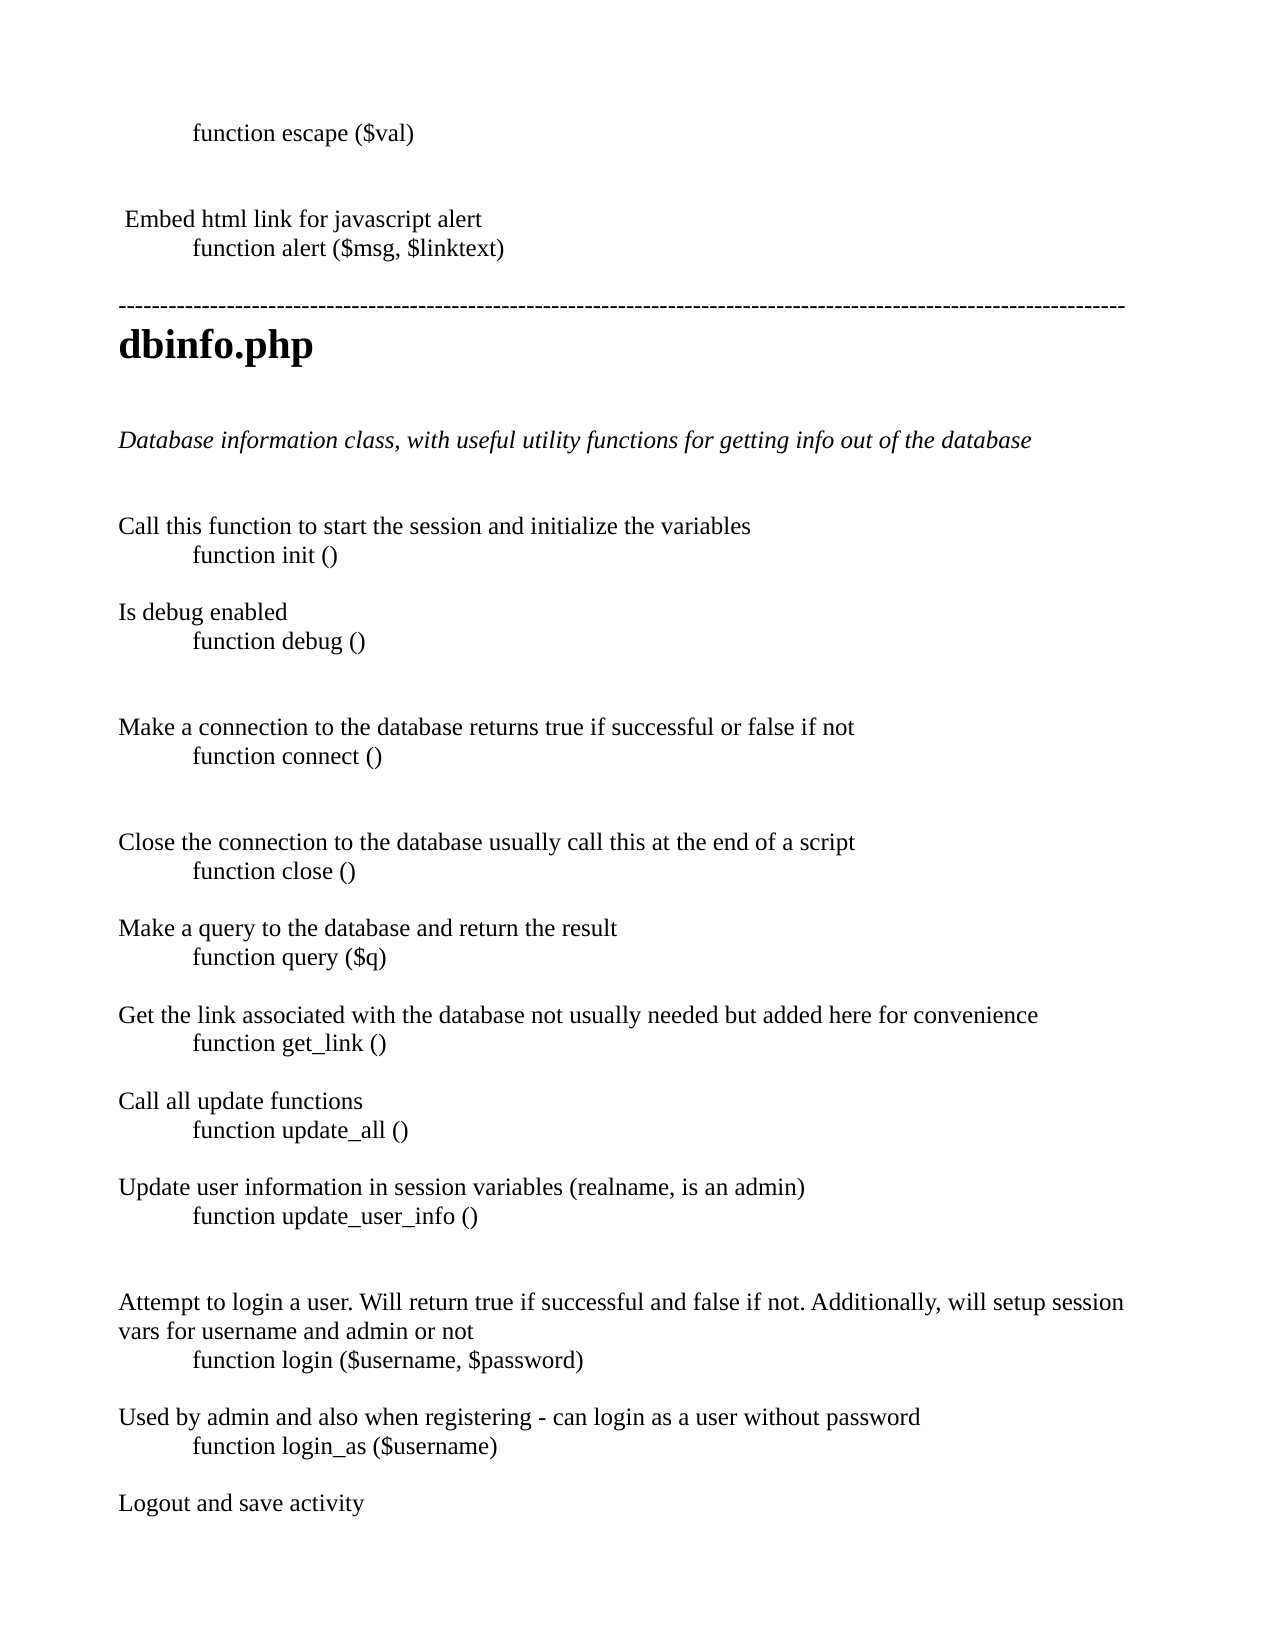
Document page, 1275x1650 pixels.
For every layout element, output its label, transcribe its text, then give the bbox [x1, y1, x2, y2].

text function update_all () [118, 1115, 1157, 1143]
text function init () [118, 540, 1157, 568]
text Call this function to start the session and initialize the variables [118, 511, 1157, 540]
text function get_link () [118, 1028, 1157, 1057]
text function alert ($msg, $linktext) [118, 233, 1157, 262]
text function login ($username, $password) [118, 1345, 1157, 1373]
text Used by admin and also when registering - can login as a user without password [118, 1402, 1157, 1431]
text Get the link associated with the database not usually needed but added here for convenience [118, 1000, 1157, 1028]
text Call all update functions [118, 1086, 1157, 1115]
text Is debug enabled [118, 597, 1157, 626]
text function close () [118, 856, 1157, 885]
text ------------------------------------------------------------------------------------------------------------------------- [118, 291, 1157, 319]
text dbinfo.php [118, 319, 1157, 367]
text function login_as ($username) [118, 1431, 1157, 1460]
text function update_user_info () [118, 1201, 1157, 1230]
text Make a query to the database and return the result [118, 913, 1157, 942]
text function query ($q) [118, 942, 1157, 971]
text Make a connection to the database returns true if successful or false if not [118, 712, 1157, 741]
text Update user information in session variables (realname, is an admin) [118, 1172, 1157, 1201]
text function connect () [118, 741, 1157, 770]
text function debug () [118, 626, 1157, 655]
text Database information class, with useful utility functions for getting info out of the database [118, 425, 1157, 453]
text function escape ($val) [118, 118, 1157, 147]
text Attempt to login a user. Will return true if successful and false if not. Additionally, will setup session vars for username and admin or not [118, 1287, 1157, 1345]
text Logout and save activity [118, 1488, 1157, 1517]
text Close the connection to the database usually call this at the end of a script [118, 827, 1157, 856]
text Embed html link for javascript alert [118, 204, 1157, 233]
